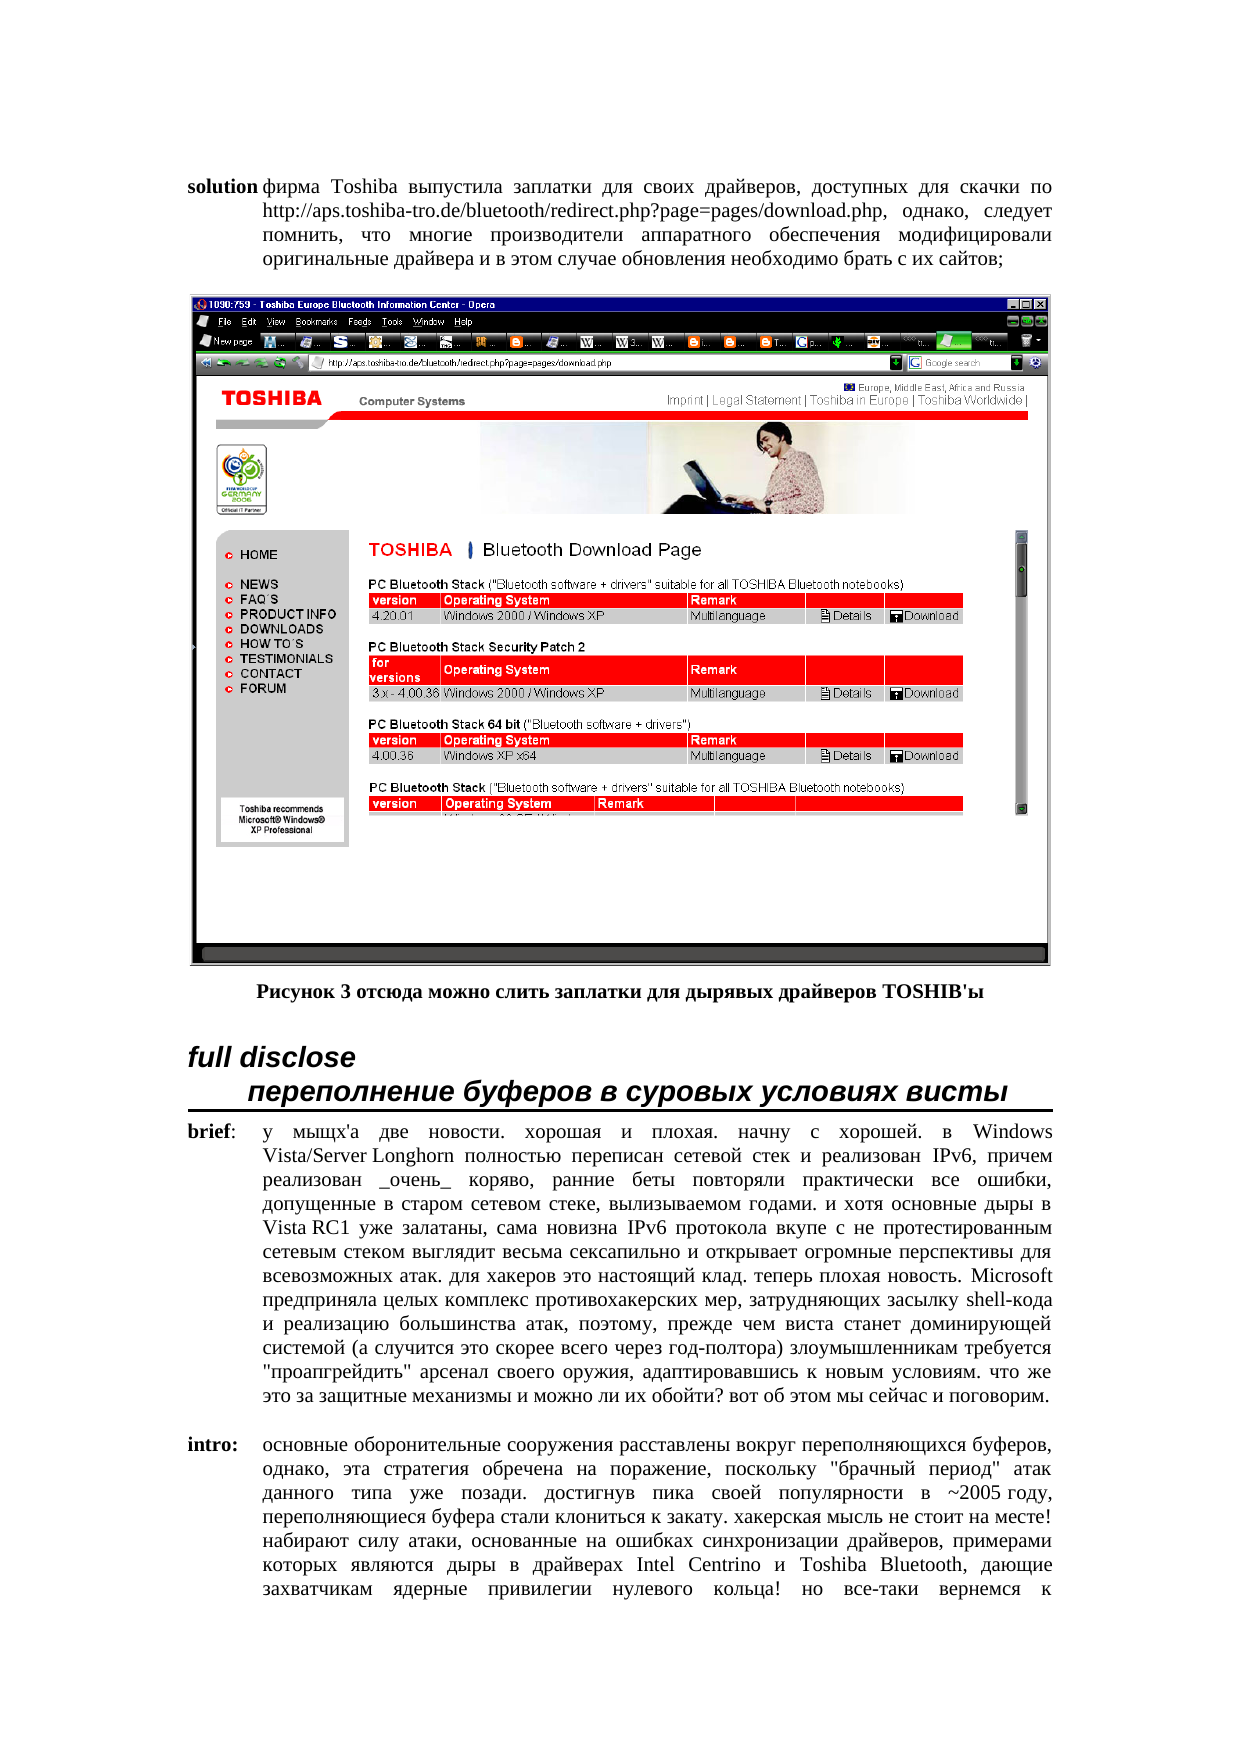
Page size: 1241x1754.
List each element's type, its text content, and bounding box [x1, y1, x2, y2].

picture [189, 294, 1051, 966]
text Рисунок 3 отсюда можно слить заплатки для дырявых драйверов TOSHIB'ы [187, 979, 1053, 1003]
text intro: основные оборонительные сооружения расставлены вокруг переполняющихся буферов, однако, эта стратегия обречена на поражение, поскольку "брачный период" атак данного типа уже позади. достигнув пика своей популярности в ~2005 году, переполняющиеся буфера стали клониться к закату. хакерская мысль не стоит на месте! набирают силу атаки, основанные на ошибках синхронизации драйверов, примерами которых являются дыры в драйверах Intel Centrino и Toshiba Bluetooth, дающие захватчикам ядерные привилегии нулевого кольца! но все-таки вернемся к [187, 1432, 1053, 1600]
subtitle full disclose переполнение буферов в суровых условиях висты [187, 1040, 1053, 1112]
text brief: у мыщх'а две новости. хорошая и плохая. начну с хорошей. в Windows Vista/Server Longhorn полностью переписан сетевой стек и реализован IPv6, причем реализован _очень_ коряво, ранние беты повторяли практически все ошибки, допущенные в старом сетевом стеке, вылизываемом годами. и хотя основные дыры в Vista RC1 уже залатаны, сама новизна IPv6 протокола вкупе с не протестированным сетевым стеком выглядит весьма сексапильно и открывает огромные перспективы для всевозможных атак. для хакеров это настоящий клад. теперь плохая новость. Microsoft предприняла целых комплекс противохакерских мер, затрудняющих засылку shell-кода и реализацию большинства атак, поэтому, прежде чем виста станет доминирующей системой (а случится это скорее всего через год-полтора) злоумышленникам требуется "проапгрейдить" арсенал своего оружия, адаптировавшись к новым условиям. что же это за защитные механизмы и можно ли их обойти? вот об этом мы сейчас и поговорим. [187, 1119, 1053, 1407]
text solution фирма Toshiba выпустила заплатки для своих драйверов, доступных для скачки по http://aps.toshiba-tro.de/bluetooth/redirect.php?page=pages/download.php, однако, следует помнить, что многие производители аппаратного обеспечения модифицировали оригинальные драйвера и в этом случае обновления необходимо брать с их сайтов; [187, 174, 1053, 270]
